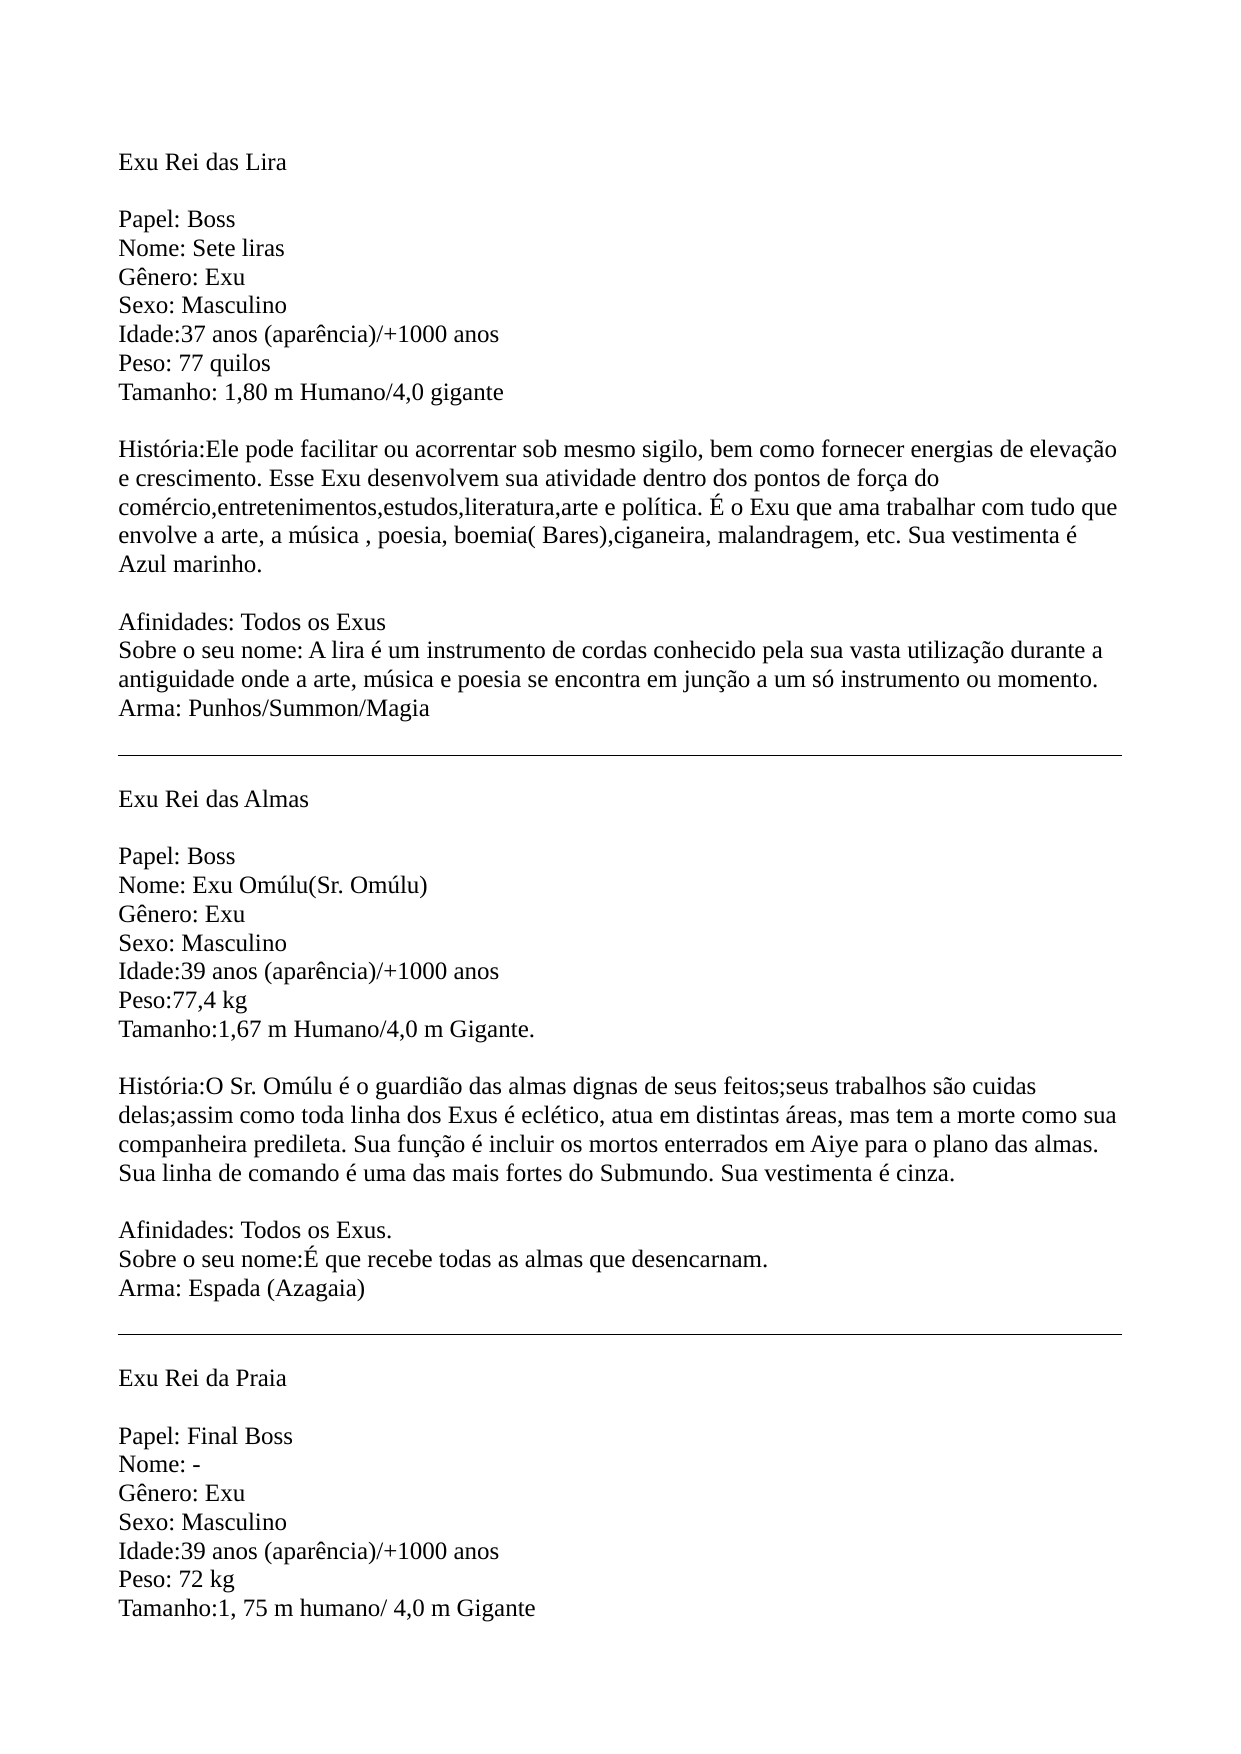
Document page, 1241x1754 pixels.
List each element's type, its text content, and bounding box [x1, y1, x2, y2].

text Sexo: Masculino [118, 1507, 1122, 1536]
text Papel: Boss [118, 204, 1122, 233]
text Gênero: Exu [118, 899, 1122, 928]
text Nome: Sete liras [118, 233, 1122, 262]
text Tamanho:1,67 m Humano/4,0 m Gigante. [118, 1014, 1122, 1043]
text Idade:39 anos (aparência)/+1000 anos [118, 1536, 1122, 1564]
text Afinidades: Todos os Exus [118, 607, 1122, 636]
text Nome: Exu Omúlu(Sr. Omúlu) [118, 870, 1122, 899]
text Tamanho:1, 75 m humano/ 4,0 m Gigante [118, 1593, 1122, 1622]
text Gênero: Exu [118, 1478, 1122, 1507]
text Tamanho: 1,80 m Humano/4,0 gigante [118, 377, 1122, 406]
text Sexo: Masculino [118, 291, 1122, 319]
text Papel: Boss [118, 841, 1122, 870]
text Afinidades: Todos os Exus. [118, 1215, 1122, 1244]
text Idade:39 anos (aparência)/+1000 anos [118, 956, 1122, 985]
text Sexo: Masculino [118, 928, 1122, 956]
text Idade:37 anos (aparência)/+1000 anos [118, 319, 1122, 348]
text Arma: Espada (Azagaia) [118, 1273, 1122, 1301]
text Sobre o seu nome:É que recebe todas as almas que desencarnam. [118, 1244, 1122, 1273]
text Exu Rei da Praia [118, 1363, 1122, 1392]
text Sobre o seu nome: A lira é um instrumento de cordas conhecido pela sua vasta utilização durante a antiguidade onde a arte, música e poesia se encontra em junção a um só instrumento ou momento. [118, 636, 1122, 693]
text Nome: - [118, 1449, 1122, 1478]
text Peso: 77 quilos [118, 348, 1122, 377]
text História:Ele pode facilitar ou acorrentar sob mesmo sigilo, bem como fornecer energias de elevação e crescimento. Esse Exu desenvolvem sua atividade dentro dos pontos de força do comércio,entretenimentos,estudos,literatura,arte e política. É o Exu que ama trabalhar com tudo que envolve a arte, a música , poesia, boemia( Bares),ciganeira, malandragem, etc. Sua vestimenta é Azul marinho. [118, 434, 1122, 578]
text História:O Sr. Omúlu é o guardião das almas dignas de seus feitos;seus trabalhos são cuidas delas;assim como toda linha dos Exus é eclético, atua em distintas áreas, mas tem a morte como sua companheira predileta. Sua função é incluir os mortos enterrados em Aiye para o plano das almas. Sua linha de comando é uma das mais fortes do Submundo. Sua vestimenta é cinza. [118, 1071, 1122, 1186]
text Exu Rei das Almas [118, 784, 1122, 813]
text Exu Rei das Lira [118, 147, 1122, 176]
text Peso:77,4 kg [118, 985, 1122, 1014]
text Arma: Punhos/Summon/Magia [118, 693, 1122, 722]
text Gênero: Exu [118, 262, 1122, 291]
text Peso: 72 kg [118, 1564, 1122, 1593]
text Papel: Final Boss [118, 1421, 1122, 1449]
